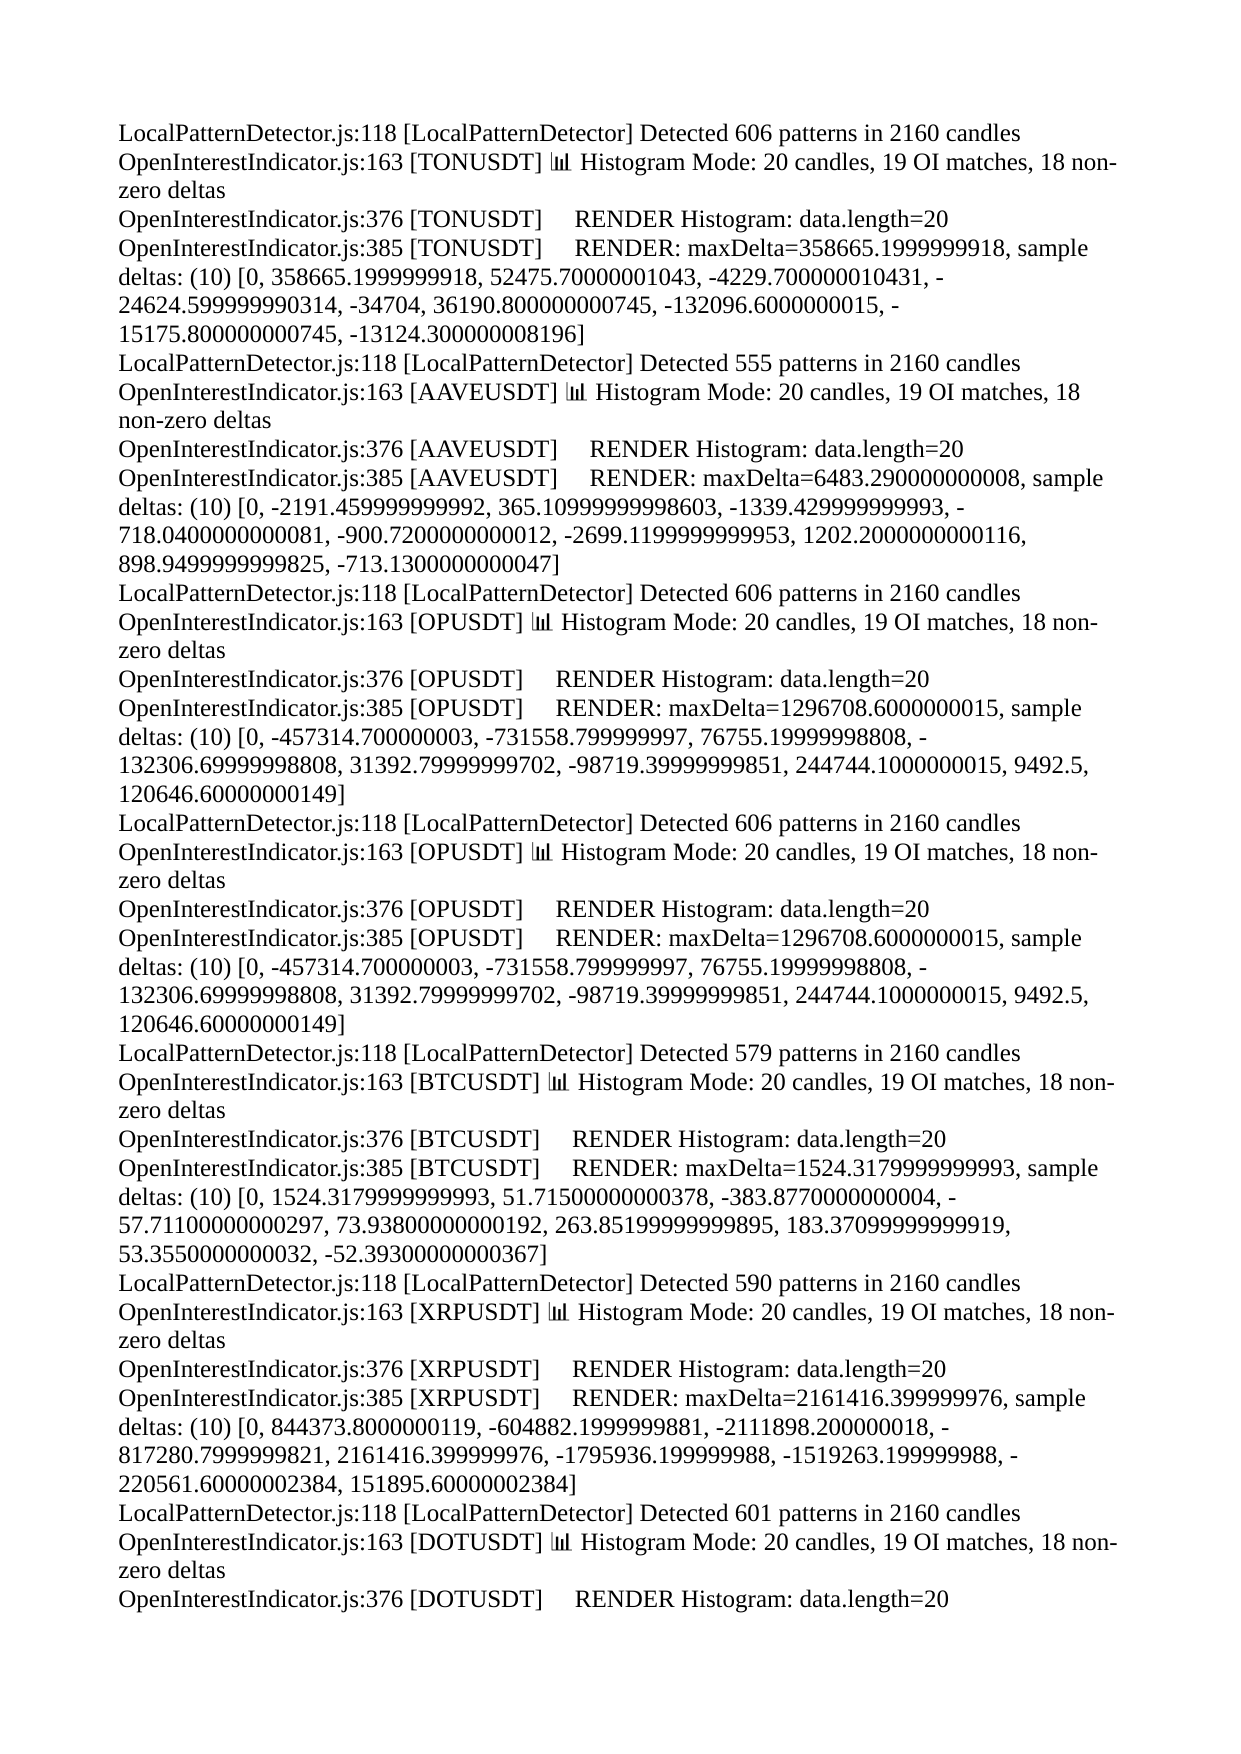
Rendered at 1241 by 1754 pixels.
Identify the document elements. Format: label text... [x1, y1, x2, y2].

text OpenInterestIndicator.js:385 [XRPUSDT] 🎨 RENDER: maxDelta=2161416.399999976, sample deltas: (10) [0, 844373.8000000119, -604882.1999999881, -2111898.200000018, -817280.7999999821, 2161416.399999976, -1795936.199999988, -1519263.199999988, -220561.60000002384, 151895.60000002384] [118, 1383, 1122, 1498]
text OpenInterestIndicator.js:163 [OPUSDT] 📊 Histogram Mode: 20 candles, 19 OI matches, 18 non-zero deltas [118, 837, 1122, 894]
text OpenInterestIndicator.js:163 [AAVEUSDT] 📊 Histogram Mode: 20 candles, 19 OI matches, 18 non-zero deltas [118, 377, 1122, 434]
text LocalPatternDetector.js:118 [LocalPatternDetector] Detected 601 patterns in 2160 candles [118, 1498, 1122, 1527]
text LocalPatternDetector.js:118 [LocalPatternDetector] Detected 606 patterns in 2160 candles [118, 578, 1122, 607]
text OpenInterestIndicator.js:376 [AAVEUSDT] 🎨 RENDER Histogram: data.length=20 [118, 434, 1122, 463]
text OpenInterestIndicator.js:376 [XRPUSDT] 🎨 RENDER Histogram: data.length=20 [118, 1354, 1122, 1383]
text LocalPatternDetector.js:118 [LocalPatternDetector] Detected 606 patterns in 2160 candles [118, 118, 1122, 147]
text OpenInterestIndicator.js:385 [AAVEUSDT] 🎨 RENDER: maxDelta=6483.290000000008, sample deltas: (10) [0, -2191.459999999992, 365.10999999998603, -1339.429999999993, -718.0400000000081, -900.7200000000012, -2699.1199999999953, 1202.2000000000116, 898.9499999999825, -713.1300000000047] [118, 463, 1122, 578]
text OpenInterestIndicator.js:163 [DOTUSDT] 📊 Histogram Mode: 20 candles, 19 OI matches, 18 non-zero deltas [118, 1527, 1122, 1584]
text OpenInterestIndicator.js:376 [DOTUSDT] 🎨 RENDER Histogram: data.length=20 [118, 1584, 1122, 1613]
text OpenInterestIndicator.js:163 [TONUSDT] 📊 Histogram Mode: 20 candles, 19 OI matches, 18 non-zero deltas [118, 147, 1122, 204]
text OpenInterestIndicator.js:385 [TONUSDT] 🎨 RENDER: maxDelta=358665.1999999918, sample deltas: (10) [0, 358665.1999999918, 52475.70000001043, -4229.700000010431, -24624.599999990314, -34704, 36190.800000000745, -132096.6000000015, -15175.800000000745, -13124.300000008196] [118, 233, 1122, 348]
text LocalPatternDetector.js:118 [LocalPatternDetector] Detected 579 patterns in 2160 candles [118, 1038, 1122, 1067]
text OpenInterestIndicator.js:385 [OPUSDT] 🎨 RENDER: maxDelta=1296708.6000000015, sample deltas: (10) [0, -457314.700000003, -731558.799999997, 76755.19999998808, -132306.69999998808, 31392.79999999702, -98719.39999999851, 244744.1000000015, 9492.5, 120646.60000000149] [118, 923, 1122, 1038]
text OpenInterestIndicator.js:163 [XRPUSDT] 📊 Histogram Mode: 20 candles, 19 OI matches, 18 non-zero deltas [118, 1297, 1122, 1354]
text LocalPatternDetector.js:118 [LocalPatternDetector] Detected 606 patterns in 2160 candles [118, 808, 1122, 837]
text OpenInterestIndicator.js:385 [OPUSDT] 🎨 RENDER: maxDelta=1296708.6000000015, sample deltas: (10) [0, -457314.700000003, -731558.799999997, 76755.19999998808, -132306.69999998808, 31392.79999999702, -98719.39999999851, 244744.1000000015, 9492.5, 120646.60000000149] [118, 693, 1122, 808]
text OpenInterestIndicator.js:385 [BTCUSDT] 🎨 RENDER: maxDelta=1524.3179999999993, sample deltas: (10) [0, 1524.3179999999993, 51.71500000000378, -383.8770000000004, -57.71100000000297, 73.93800000000192, 263.85199999999895, 183.37099999999919, 53.3550000000032, -52.39300000000367] [118, 1153, 1122, 1268]
text OpenInterestIndicator.js:376 [OPUSDT] 🎨 RENDER Histogram: data.length=20 [118, 664, 1122, 693]
text OpenInterestIndicator.js:163 [OPUSDT] 📊 Histogram Mode: 20 candles, 19 OI matches, 18 non-zero deltas [118, 607, 1122, 664]
text OpenInterestIndicator.js:376 [TONUSDT] 🎨 RENDER Histogram: data.length=20 [118, 204, 1122, 233]
text OpenInterestIndicator.js:376 [OPUSDT] 🎨 RENDER Histogram: data.length=20 [118, 894, 1122, 923]
text OpenInterestIndicator.js:163 [BTCUSDT] 📊 Histogram Mode: 20 candles, 19 OI matches, 18 non-zero deltas [118, 1067, 1122, 1124]
text OpenInterestIndicator.js:376 [BTCUSDT] 🎨 RENDER Histogram: data.length=20 [118, 1124, 1122, 1153]
text LocalPatternDetector.js:118 [LocalPatternDetector] Detected 590 patterns in 2160 candles [118, 1268, 1122, 1297]
text LocalPatternDetector.js:118 [LocalPatternDetector] Detected 555 patterns in 2160 candles [118, 348, 1122, 377]
